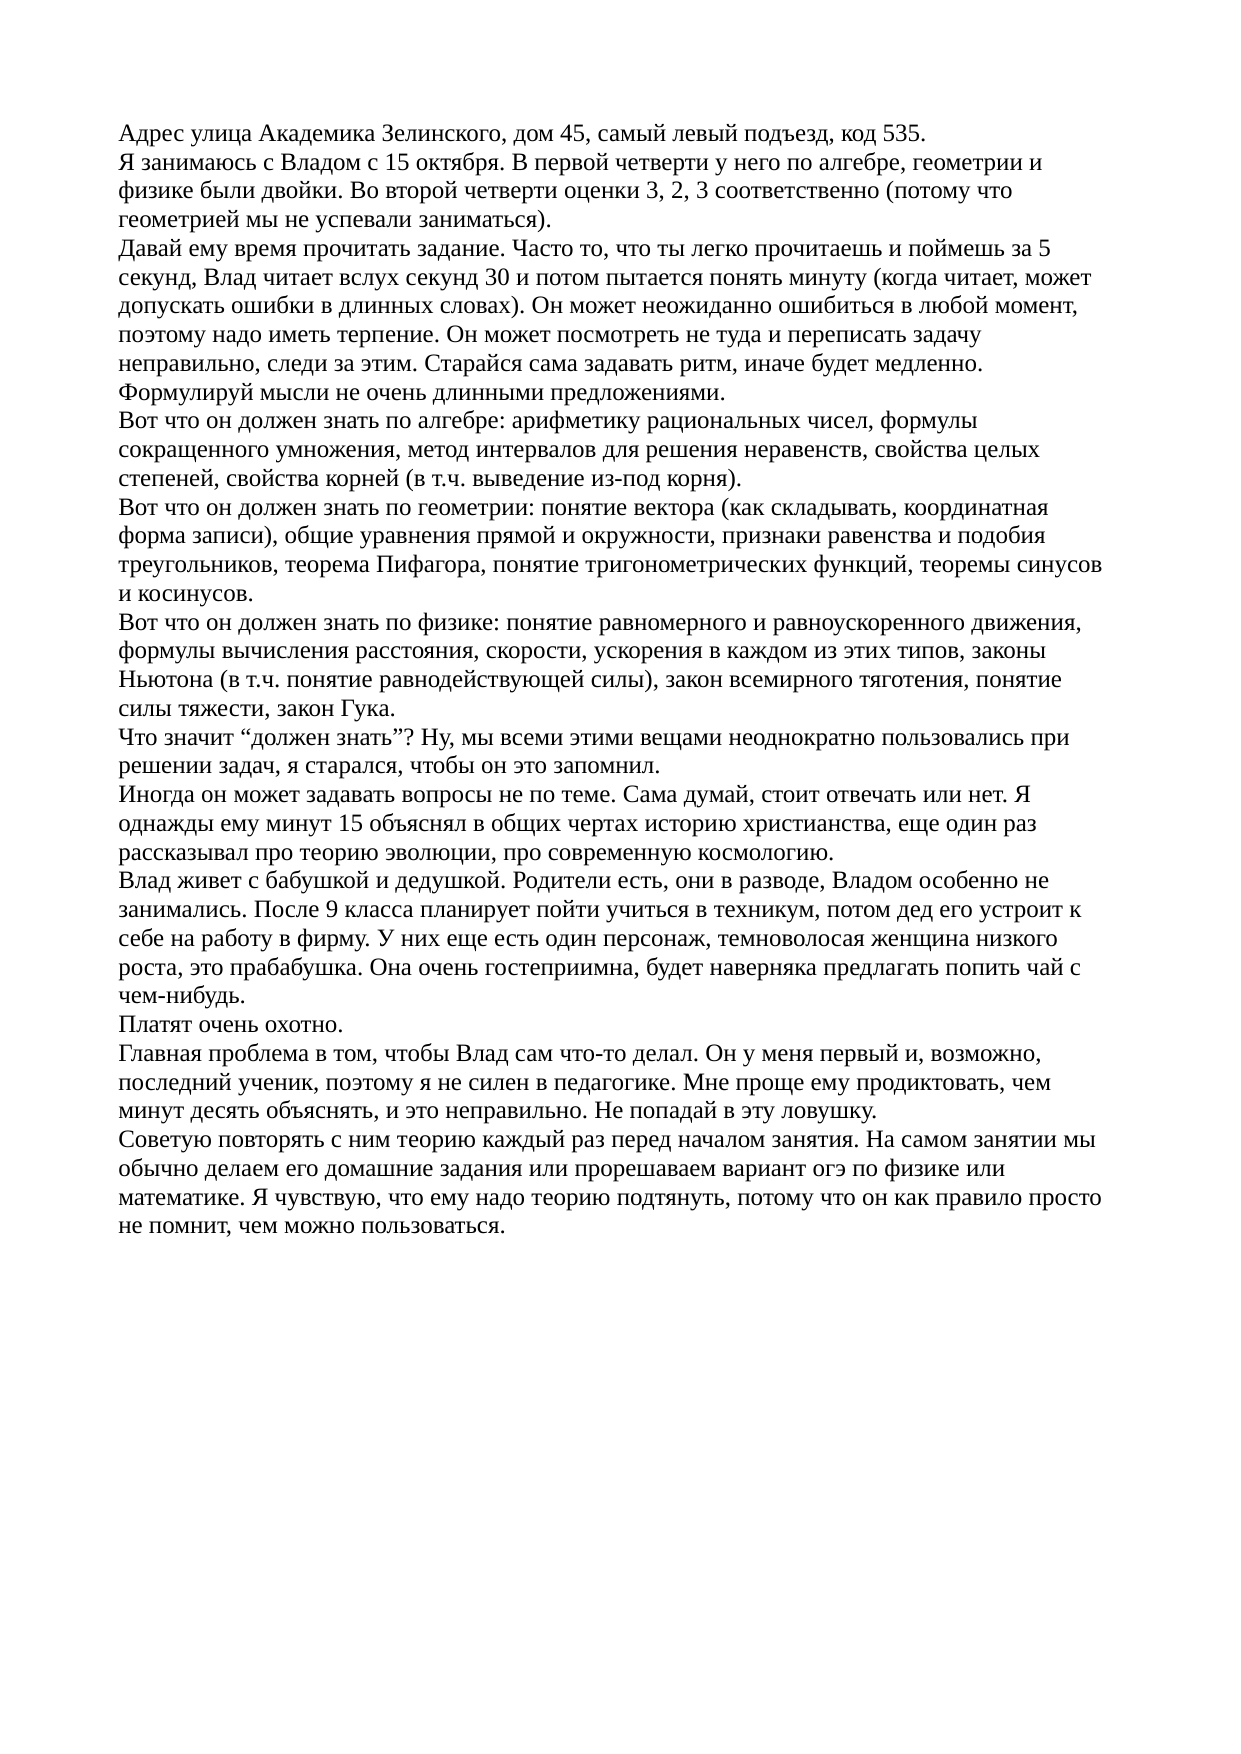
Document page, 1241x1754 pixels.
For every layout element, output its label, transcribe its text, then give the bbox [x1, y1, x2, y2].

text Главная проблема в том, чтобы Влад сам что-то делал. Он у меня первый и, возможно, последний ученик, поэтому я не силен в педагогике. Мне проще ему продиктовать, чем минут десять объяснять, и это неправильно. Не попадай в эту ловушку. [118, 1038, 1122, 1124]
text Адрес улица Академика Зелинского, дом 45, самый левый подъезд, код 535. [118, 118, 1122, 147]
text Иногда он может задавать вопросы не по теме. Сама думай, стоит отвечать или нет. Я однажды ему минут 15 объяснял в общих чертах историю христианства, еще один раз рассказывал про теорию эволюции, про современную космологию. [118, 779, 1122, 866]
text Что значит “должен знать”? Ну, мы всеми этими вещами неоднократно пользовались при решении задач, я старался, чтобы он это запомнил. [118, 722, 1122, 779]
text Вот что он должен знать по геометрии: понятие вектора (как складывать, координатная форма записи), общие уравнения прямой и окружности, признаки равенства и подобия треугольников, теорема Пифагора, понятие тригонометрических функций, теоремы синусов и косинусов. [118, 492, 1122, 607]
text Платят очень охотно. [118, 1009, 1122, 1038]
text Я занимаюсь с Владом с 15 октября. В первой четверти у него по алгебре, геометрии и физике были двойки. Во второй четверти оценки 3, 2, 3 соответственно (потому что геометрией мы не успевали заниматься). [118, 147, 1122, 233]
text Советую повторять с ним теорию каждый раз перед началом занятия. На самом занятии мы обычно делаем его домашние задания или прорешаваем вариант огэ по физике или математике. Я чувствую, что ему надо теорию подтянуть, потому что он как правило просто не помнит, чем можно пользоваться. [118, 1124, 1122, 1239]
text Вот что он должен знать по физике: понятие равномерного и равноускоренного движения, формулы вычисления расстояния, скорости, ускорения в каждом из этих типов, законы Ньютона (в т.ч. понятие равнодействующей силы), закон всемирного тяготения, понятие силы тяжести, закон Гука. [118, 607, 1122, 722]
text Давай ему время прочитать задание. Часто то, что ты легко прочитаешь и поймешь за 5 секунд, Влад читает вслух секунд 30 и потом пытается понять минуту (когда читает, может допускать ошибки в длинных словах). Он может неожиданно ошибиться в любой момент, поэтому надо иметь терпение. Он может посмотреть не туда и переписать задачу неправильно, следи за этим. Старайся сама задавать ритм, иначе будет медленно. Формулируй мысли не очень длинными предложениями. [118, 233, 1122, 406]
text Вот что он должен знать по алгебре: арифметику рациональных чисел, формулы сокращенного умножения, метод интервалов для решения неравенств, свойства целых степеней, свойства корней (в т.ч. выведение из-под корня). [118, 406, 1122, 492]
text Влад живет с бабушкой и дедушкой. Родители есть, они в разводе, Владом особенно не занимались. После 9 класса планирует пойти учиться в техникум, потом дед его устроит к себе на работу в фирму. У них еще есть один персонаж, темноволосая женщина низкого роста, это прабабушка. Она очень гостеприимна, будет наверняка предлагать попить чай с чем-нибудь. [118, 866, 1122, 1009]
